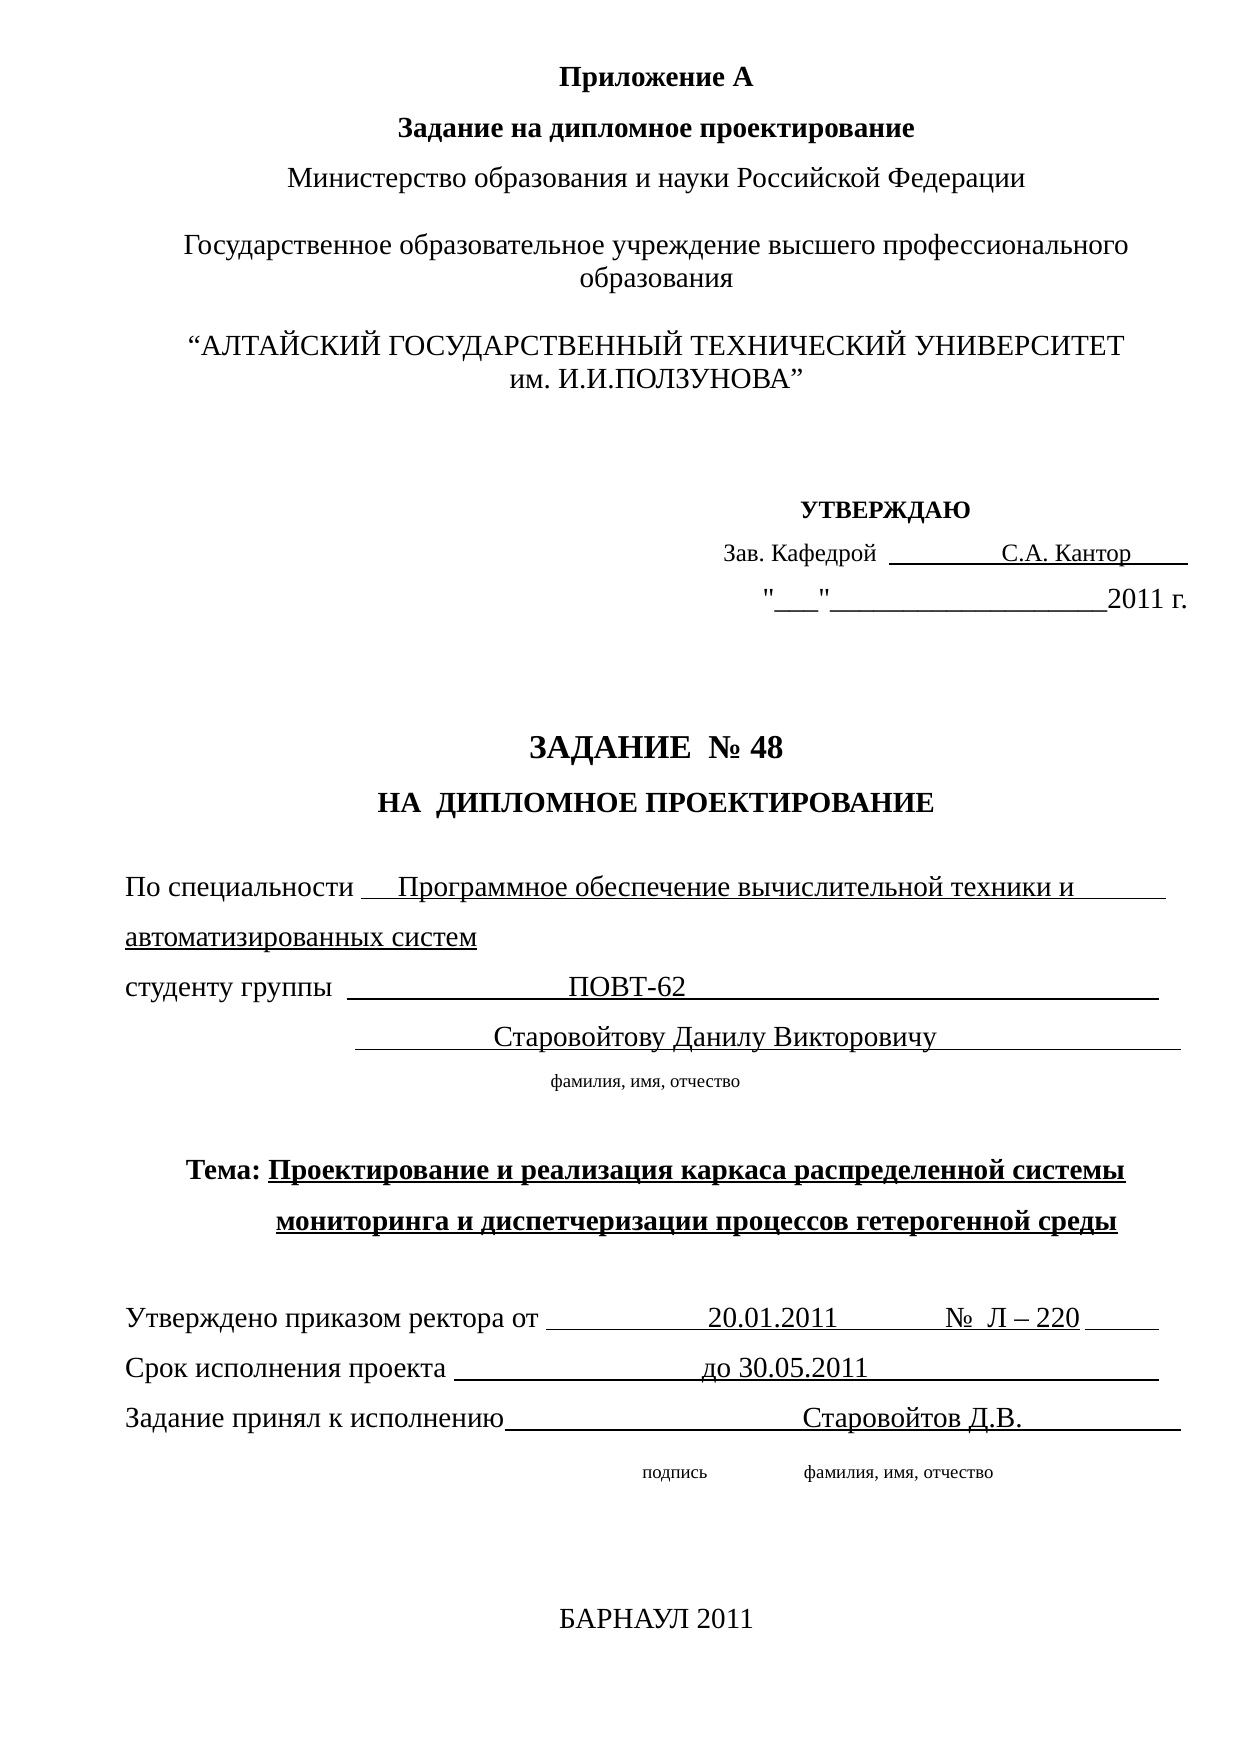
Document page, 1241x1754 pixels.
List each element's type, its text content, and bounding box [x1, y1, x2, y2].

subtitle По специальности Программное обеспечение вычислительной техники и автоматизированных систем [125, 869, 1187, 952]
subtitle Старовойтову Данилу Викторовичу [275, 1019, 1188, 1053]
text Министерство образования и науки Российской Федерации [125, 160, 1187, 193]
text им. И.И.ПОЛЗУНОВА” [125, 361, 1187, 395]
subtitle Зав. Кафедрой С.А. Кантор [125, 538, 1187, 567]
subtitle Задание на дипломное проектирование [125, 110, 1187, 143]
text Задание принял к исполнению Старовойтов Д.В. [125, 1400, 1187, 1434]
text Государственное образовательное учреждение высшего профессионального образования [125, 227, 1187, 294]
subtitle НА ДИПЛОМНОЕ ПРОЕКТИРОВАНИЕ [125, 785, 1187, 818]
subtitle Тема: Проектирование и реализация каркаса распределенной системы мониторинга и диспетчеризации процессов гетерогенной среды [124, 1152, 1187, 1236]
text “АЛТАЙСКИЙ ГОСУДАРСТВЕННЫЙ ТЕХНИЧЕСКИЙ УНИВЕРСИТЕТ [125, 328, 1187, 361]
text студенту группы ПОВТ-62 [125, 969, 1187, 1003]
text Срок исполнения проекта до 30.05.2011 [125, 1350, 1187, 1384]
text "___"___________________2011 г. [125, 582, 1187, 615]
subtitle Приложение А [125, 59, 1187, 93]
text подпись фамилия, имя, отчество [200, 1451, 1187, 1484]
text Утверждено приказом ректора от 20.01.2011 № Л – 220 [125, 1300, 1187, 1333]
text БАРНАУЛ 2011 [125, 1602, 1187, 1635]
text фамилия, имя, отчество [125, 1070, 1187, 1091]
subtitle ЗАДАНИЕ № 48 [125, 727, 1187, 766]
subtitle УТВЕРЖДАЮ [800, 495, 1187, 524]
